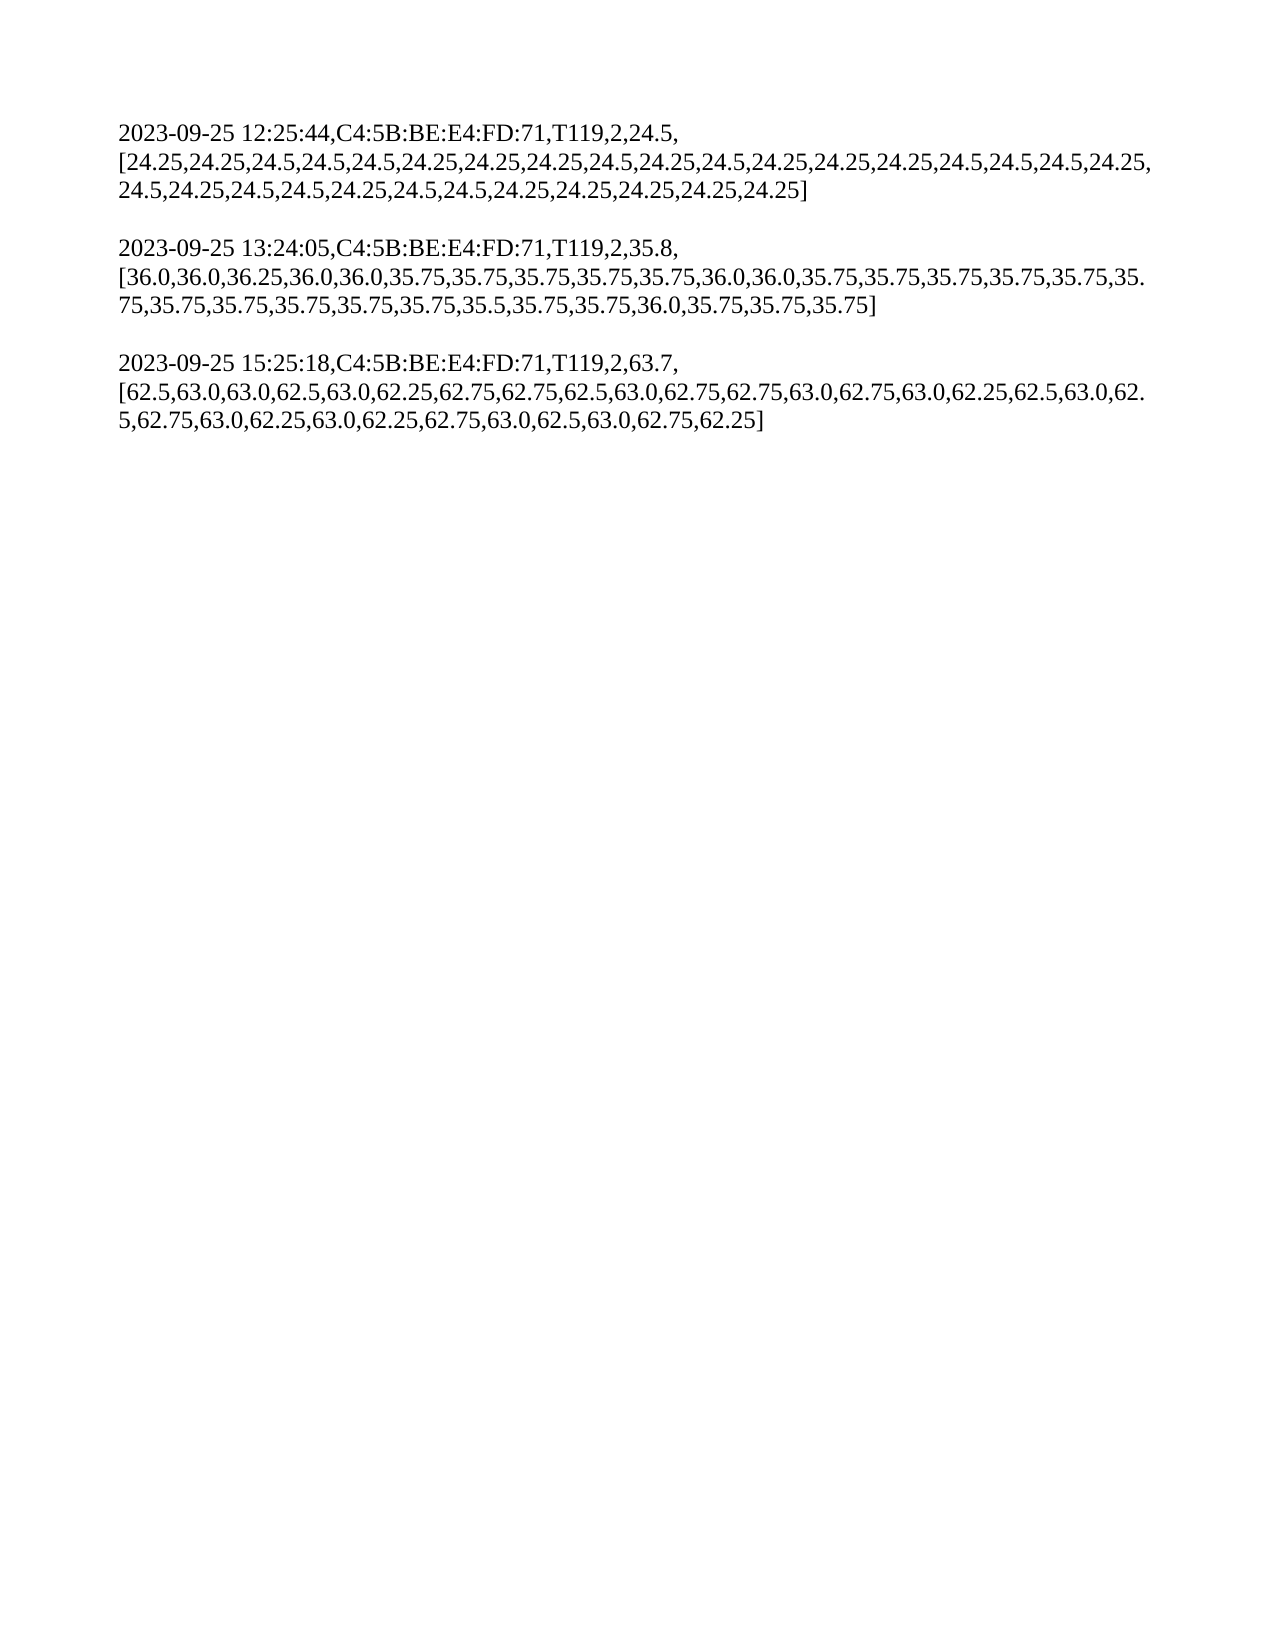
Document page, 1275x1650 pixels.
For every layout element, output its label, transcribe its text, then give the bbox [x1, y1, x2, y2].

text 2023-09-25 12:25:44,C4:5B:BE:E4:FD:71,T119,2,24.5,[24.25,24.25,24.5,24.5,24.5,24.25,24.25,24.25,24.5,24.25,24.5,24.25,24.25,24.25,24.5,24.5,24.5,24.25,24.5,24.25,24.5,24.5,24.25,24.5,24.5,24.25,24.25,24.25,24.25,24.25] [118, 118, 1157, 204]
text 2023-09-25 15:25:18,C4:5B:BE:E4:FD:71,T119,2,63.7,[62.5,63.0,63.0,62.5,63.0,62.25,62.75,62.75,62.5,63.0,62.75,62.75,63.0,62.75,63.0,62.25,62.5,63.0,62.5,62.75,63.0,62.25,63.0,62.25,62.75,63.0,62.5,63.0,62.75,62.25] [118, 348, 1157, 434]
text 2023-09-25 13:24:05,C4:5B:BE:E4:FD:71,T119,2,35.8,[36.0,36.0,36.25,36.0,36.0,35.75,35.75,35.75,35.75,35.75,36.0,36.0,35.75,35.75,35.75,35.75,35.75,35.75,35.75,35.75,35.75,35.75,35.75,35.5,35.75,35.75,36.0,35.75,35.75,35.75] [118, 233, 1157, 319]
